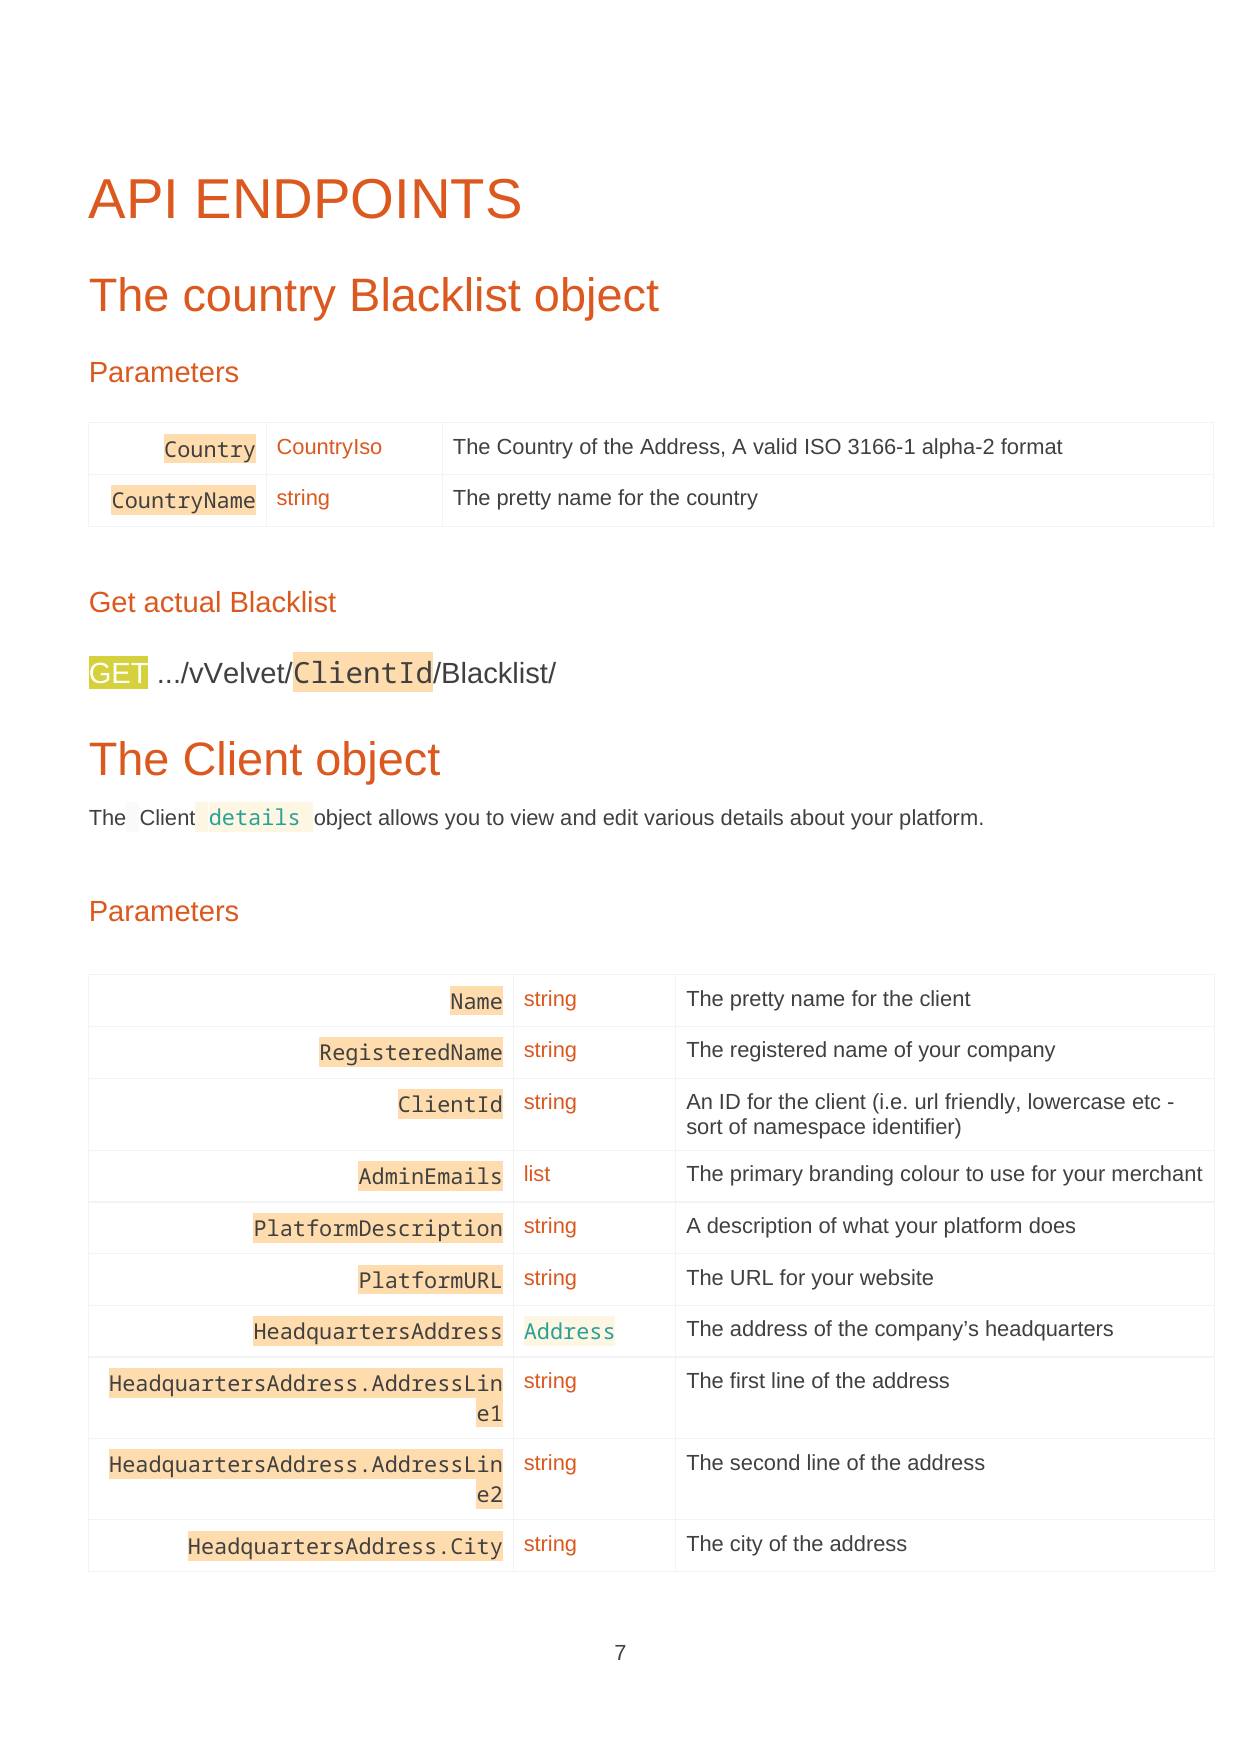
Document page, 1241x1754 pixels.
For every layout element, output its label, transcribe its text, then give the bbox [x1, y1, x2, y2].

subtitle The Client object [88, 731, 1152, 785]
text The Client details object allows you to view and edit various details about your platform. [88, 802, 1152, 832]
table_cell HeadquartersAddress [89, 1306, 513, 1356]
subtitle API ENDPOINTS [88, 88, 1152, 191]
table_cell The registered name of your company [676, 1027, 1214, 1077]
table_header CountryIso [267, 423, 442, 474]
table_header The pretty name for the client [676, 975, 1214, 1026]
table_cell list [514, 1151, 675, 1201]
table_cell The primary branding colour to use for your merchant [676, 1151, 1214, 1201]
table_cell RegisteredName [89, 1027, 513, 1077]
subtitle The country Blacklist object [88, 191, 1152, 322]
subtitle Get actual Blacklist [88, 585, 1152, 619]
table_cell string [514, 1254, 675, 1305]
table_header Country [89, 423, 266, 474]
table_cell string [514, 1079, 675, 1150]
table_cell string [514, 1439, 675, 1519]
table_header Name [89, 975, 513, 1026]
table_header The Country of the Address, A valid ISO 3166-1 alpha-2 format [443, 423, 1213, 474]
table_cell HeadquartersAddress.City [89, 1520, 513, 1571]
table_cell The first line of the address [676, 1358, 1214, 1438]
table_cell The second line of the address [676, 1439, 1214, 1519]
table_cell string [514, 1358, 675, 1438]
table_cell HeadquartersAddress.AddressLine1 [89, 1358, 513, 1438]
table_cell string [514, 1027, 675, 1077]
table_cell PlatformURL [89, 1254, 513, 1305]
table_cell HeadquartersAddress.AddressLine2 [89, 1439, 513, 1519]
table_cell string [514, 1520, 675, 1571]
table_cell The city of the address [676, 1520, 1214, 1571]
table_cell PlatformDescription [89, 1203, 513, 1253]
table_cell An ID for the client (i.e. url friendly, lowercase etc - sort of namespace identifier) [676, 1079, 1214, 1150]
table_cell string [267, 475, 442, 526]
table_cell CountryName [89, 475, 266, 526]
subtitle GET .../vVelvet/ClientId/Blacklist/ [88, 652, 1152, 692]
subtitle Parameters [88, 894, 1152, 928]
table_cell AdminEmails [89, 1151, 513, 1201]
table_header string [514, 975, 675, 1026]
table_cell ClientId [89, 1079, 513, 1150]
table_cell The pretty name for the country [443, 475, 1213, 526]
table_cell string [514, 1203, 675, 1253]
subtitle Parameters [88, 355, 1152, 389]
table_cell Address [514, 1306, 675, 1356]
table_cell The URL for your website [676, 1254, 1214, 1305]
table_cell The address of the company’s headquarters [676, 1306, 1214, 1356]
table_cell A description of what your platform does [676, 1203, 1214, 1253]
